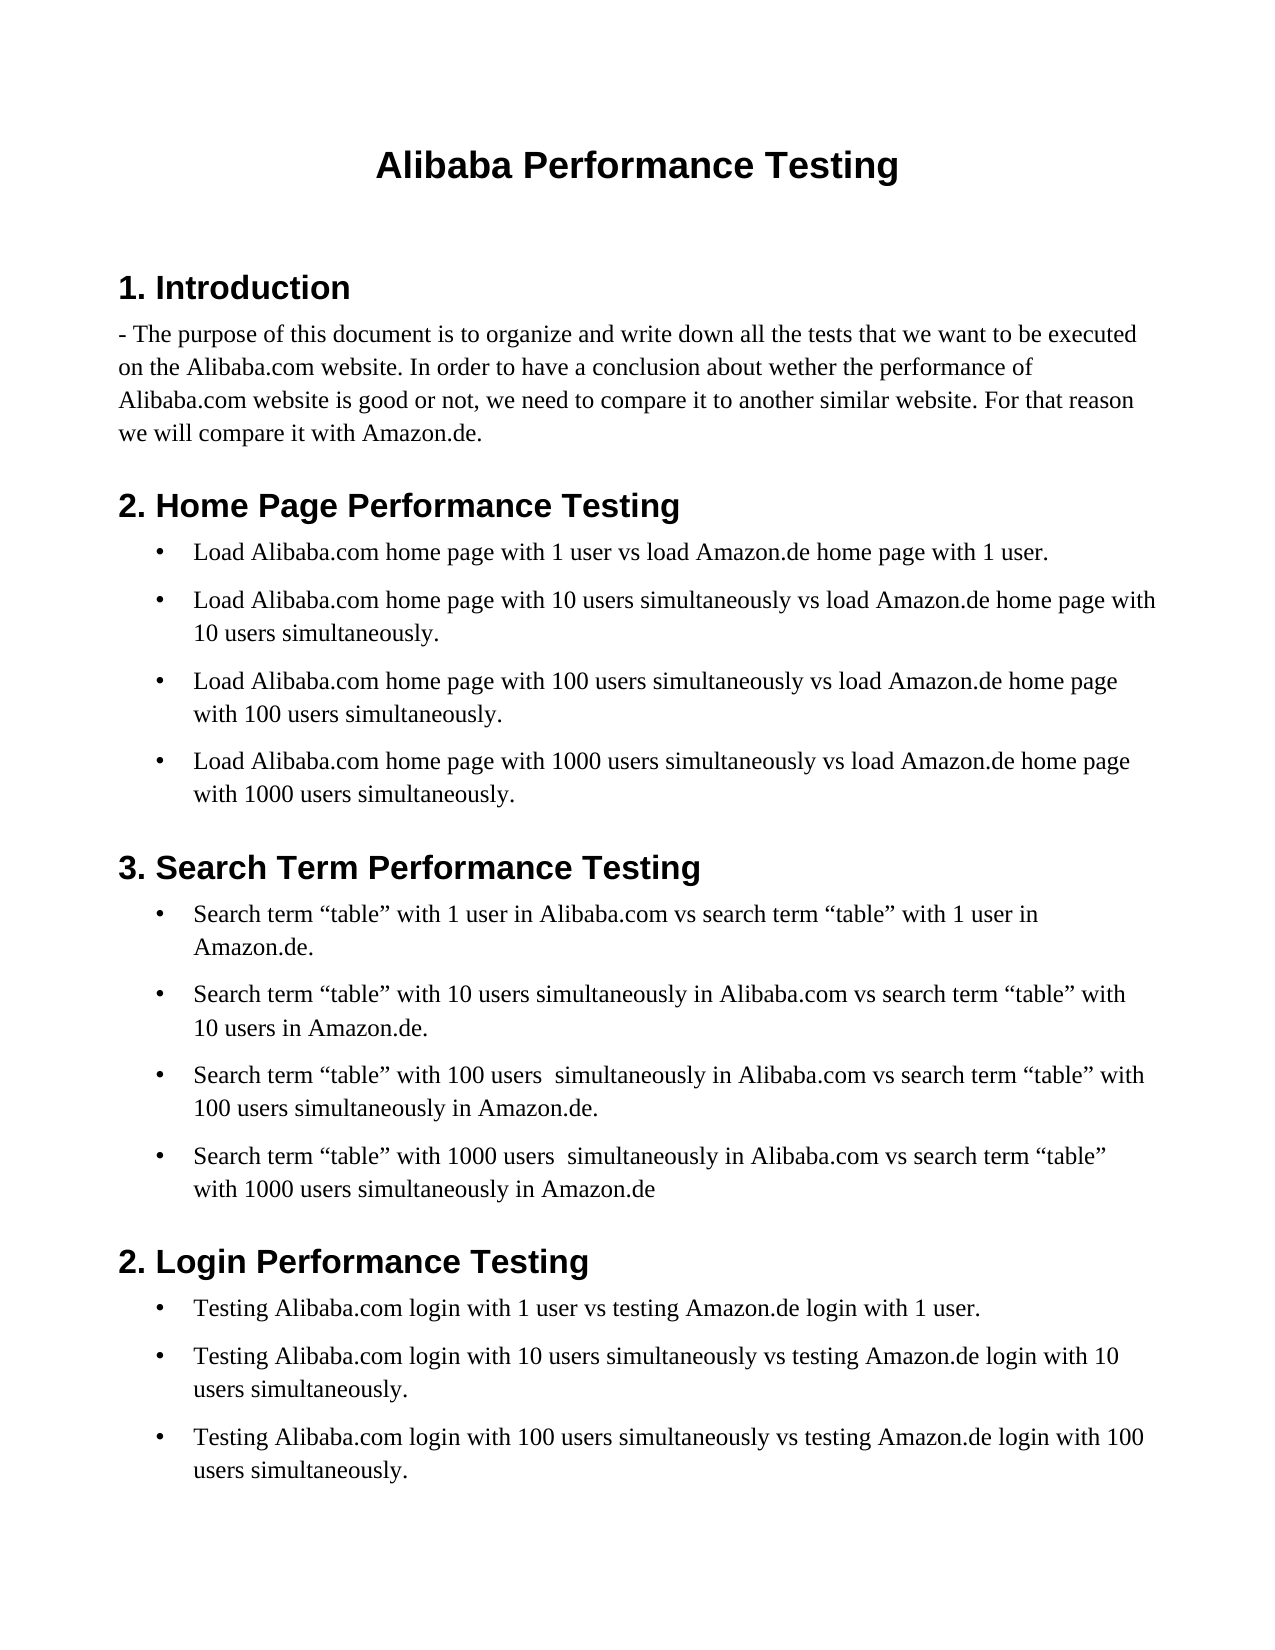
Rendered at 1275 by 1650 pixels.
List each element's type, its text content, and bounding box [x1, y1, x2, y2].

subtitle 1. Introduction [118, 268, 1157, 306]
list Search term “table” with 1 user in Alibaba.com vs search term “table” with 1 user in Amazon.de. [156, 899, 1157, 961]
list Testing Alibaba.com login with 100 users simultaneously vs testing Amazon.de login with 100 users simultaneously. [156, 1422, 1157, 1483]
list Search term “table” with 100 users simultaneously in Alibaba.com vs search term “table” with 100 users simultaneously in Amazon.de. [156, 1060, 1157, 1122]
subtitle Alibaba Performance Testing [118, 143, 1157, 187]
list Testing Alibaba.com login with 1 user vs testing Amazon.de login with 1 user. [156, 1293, 1157, 1322]
list Load Alibaba.com home page with 1000 users simultaneously vs load Amazon.de home page with 1000 users simultaneously. [156, 746, 1157, 808]
subtitle 3. Search Term Performance Testing [118, 848, 1157, 886]
list Search term “table” with 10 users simultaneously in Alibaba.com vs search term “table” with 10 users in Amazon.de. [156, 979, 1157, 1041]
text - The purpose of this document is to organize and write down all the tests that we want to be executed on the Alibaba.com website. In order to have a conclusion about wether the performance of Alibaba.com website is good or not, we need to compare it to another similar website. For that reason we will compare it with Amazon.de. [118, 319, 1157, 447]
list Load Alibaba.com home page with 1 user vs load Amazon.de home page with 1 user. [156, 537, 1157, 566]
list Load Alibaba.com home page with 10 users simultaneously vs load Amazon.de home page with 10 users simultaneously. [156, 585, 1157, 647]
subtitle 2. Home Page Performance Testing [118, 486, 1157, 525]
list Load Alibaba.com home page with 100 users simultaneously vs load Amazon.de home page with 100 users simultaneously. [156, 666, 1157, 727]
list Search term “table” with 1000 users simultaneously in Alibaba.com vs search term “table” with 1000 users simultaneously in Amazon.de [156, 1141, 1157, 1203]
list Testing Alibaba.com login with 10 users simultaneously vs testing Amazon.de login with 10 users simultaneously. [156, 1341, 1157, 1403]
subtitle 2. Login Performance Testing [118, 1242, 1157, 1281]
